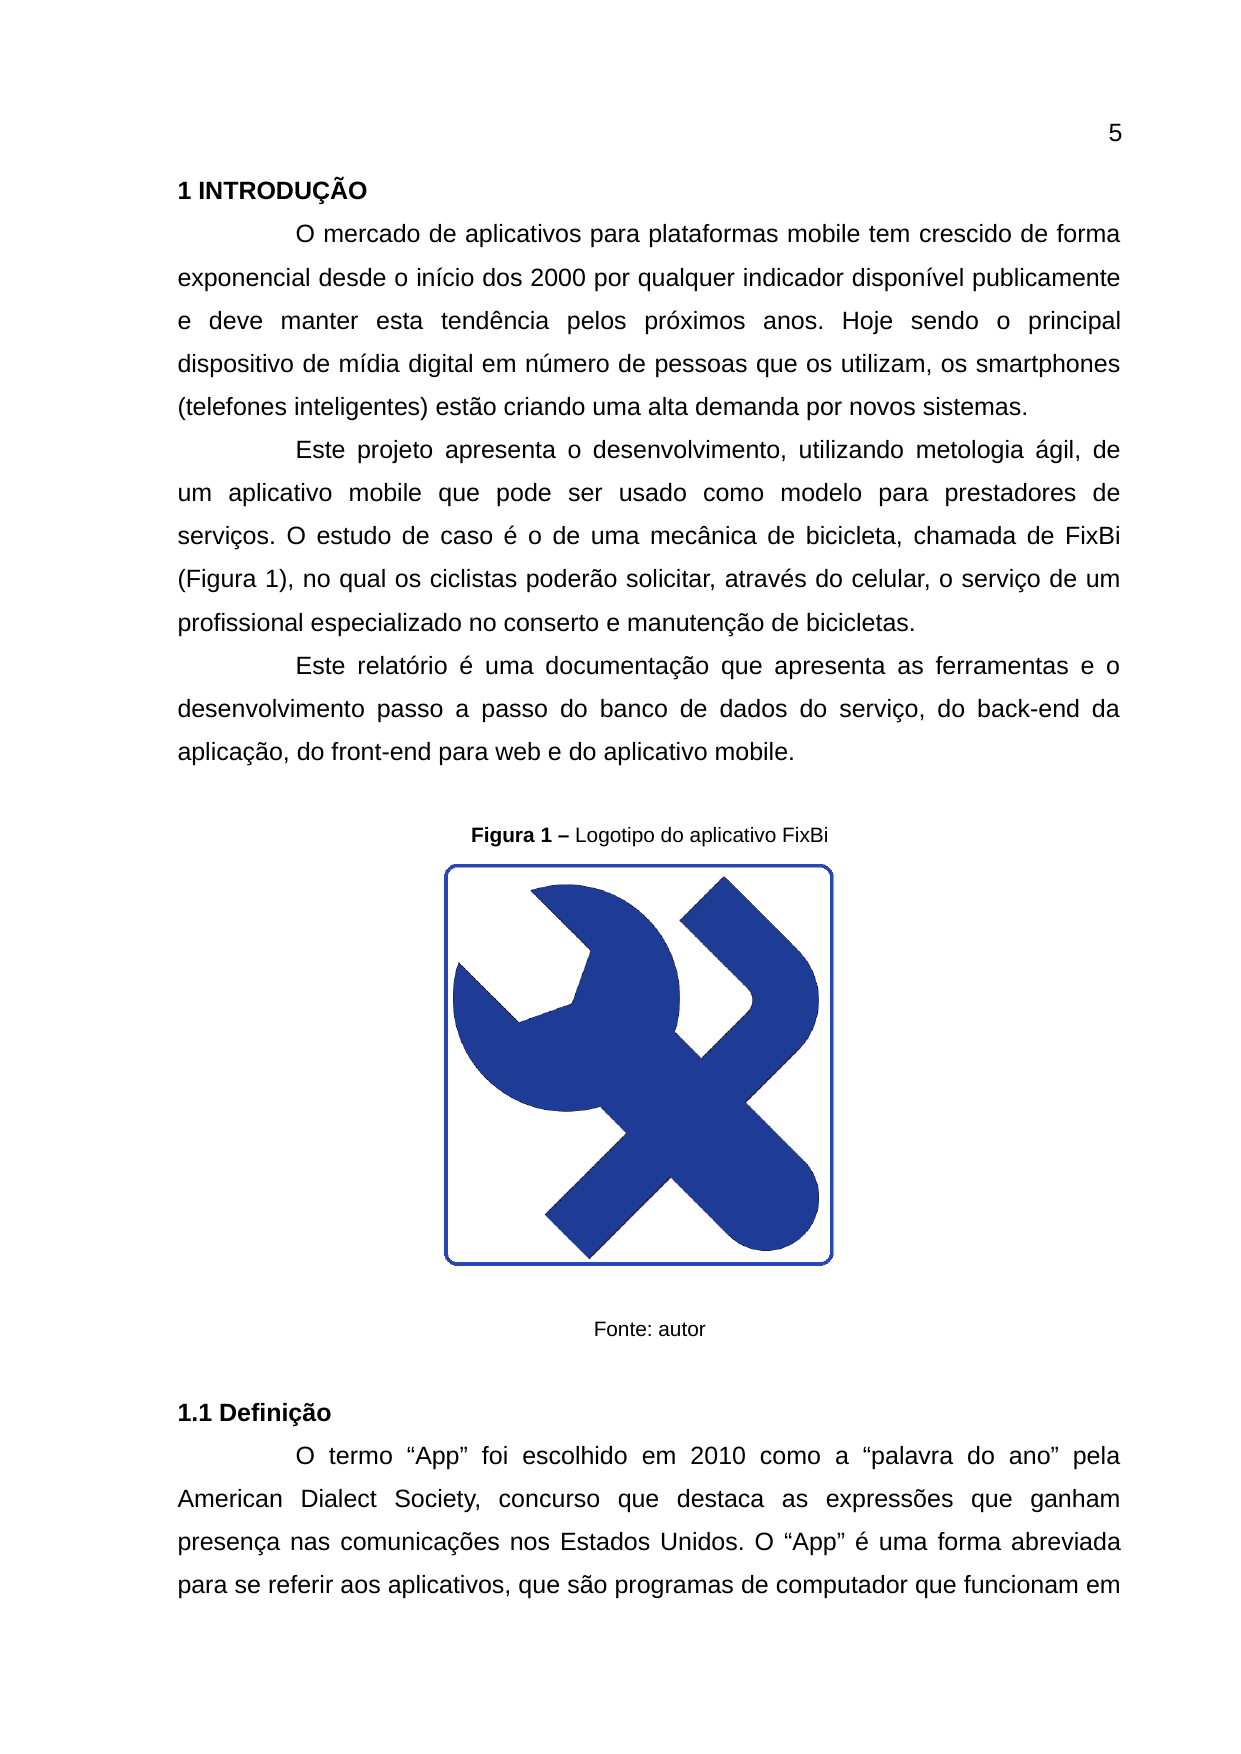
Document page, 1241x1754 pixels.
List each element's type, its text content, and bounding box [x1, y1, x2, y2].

subtitle INTRODUÇÃO [177, 176, 1122, 205]
text O mercado de aplicativos para plataformas mobile tem crescido de forma exponencial desde o início dos 2000 por qualquer indicador disponível publicamente e deve manter esta tendência pelos próximos anos. Hoje sendo o principal dispositivo de mídia digital em número de pessoas que os utilizam, os smartphones (telefones inteligentes) estão criando uma alta demanda por novos sistemas. [177, 219, 1122, 421]
text O termo “App” foi escolhido em 2010 como a “palavra do ano” pela American Dialect Society, concurso que destaca as expressões que ganham presença nas comunicações nos Estados Unidos. O “App” é uma forma abreviada para se referir aos aplicativos, que são programas de computador que funcionam em [177, 1441, 1122, 1599]
text Este relatório é uma documentação que apresenta as ferramentas e o desenvolvimento passo a passo do banco de dados do serviço, do back-end da aplicação, do front-end para web e do aplicativo mobile. [177, 651, 1122, 766]
text Figura 1 – Logotipo do aplicativo FixBi [413, 823, 886, 847]
text Fonte: autor [413, 1312, 886, 1340]
subtitle Definição [177, 1398, 1122, 1427]
picture [413, 847, 886, 1312]
text Este projeto apresenta o desenvolvimento, utilizando metologia ágil, de um aplicativo mobile que pode ser usado como modelo para prestadores de serviços. O estudo de caso é o de uma mecânica de bicicleta, chamada de FixBi (Figura 1), no qual os ciclistas poderão solicitar, através do celular, o serviço de um profissional especializado no conserto e manutenção de bicicletas. [177, 435, 1122, 636]
